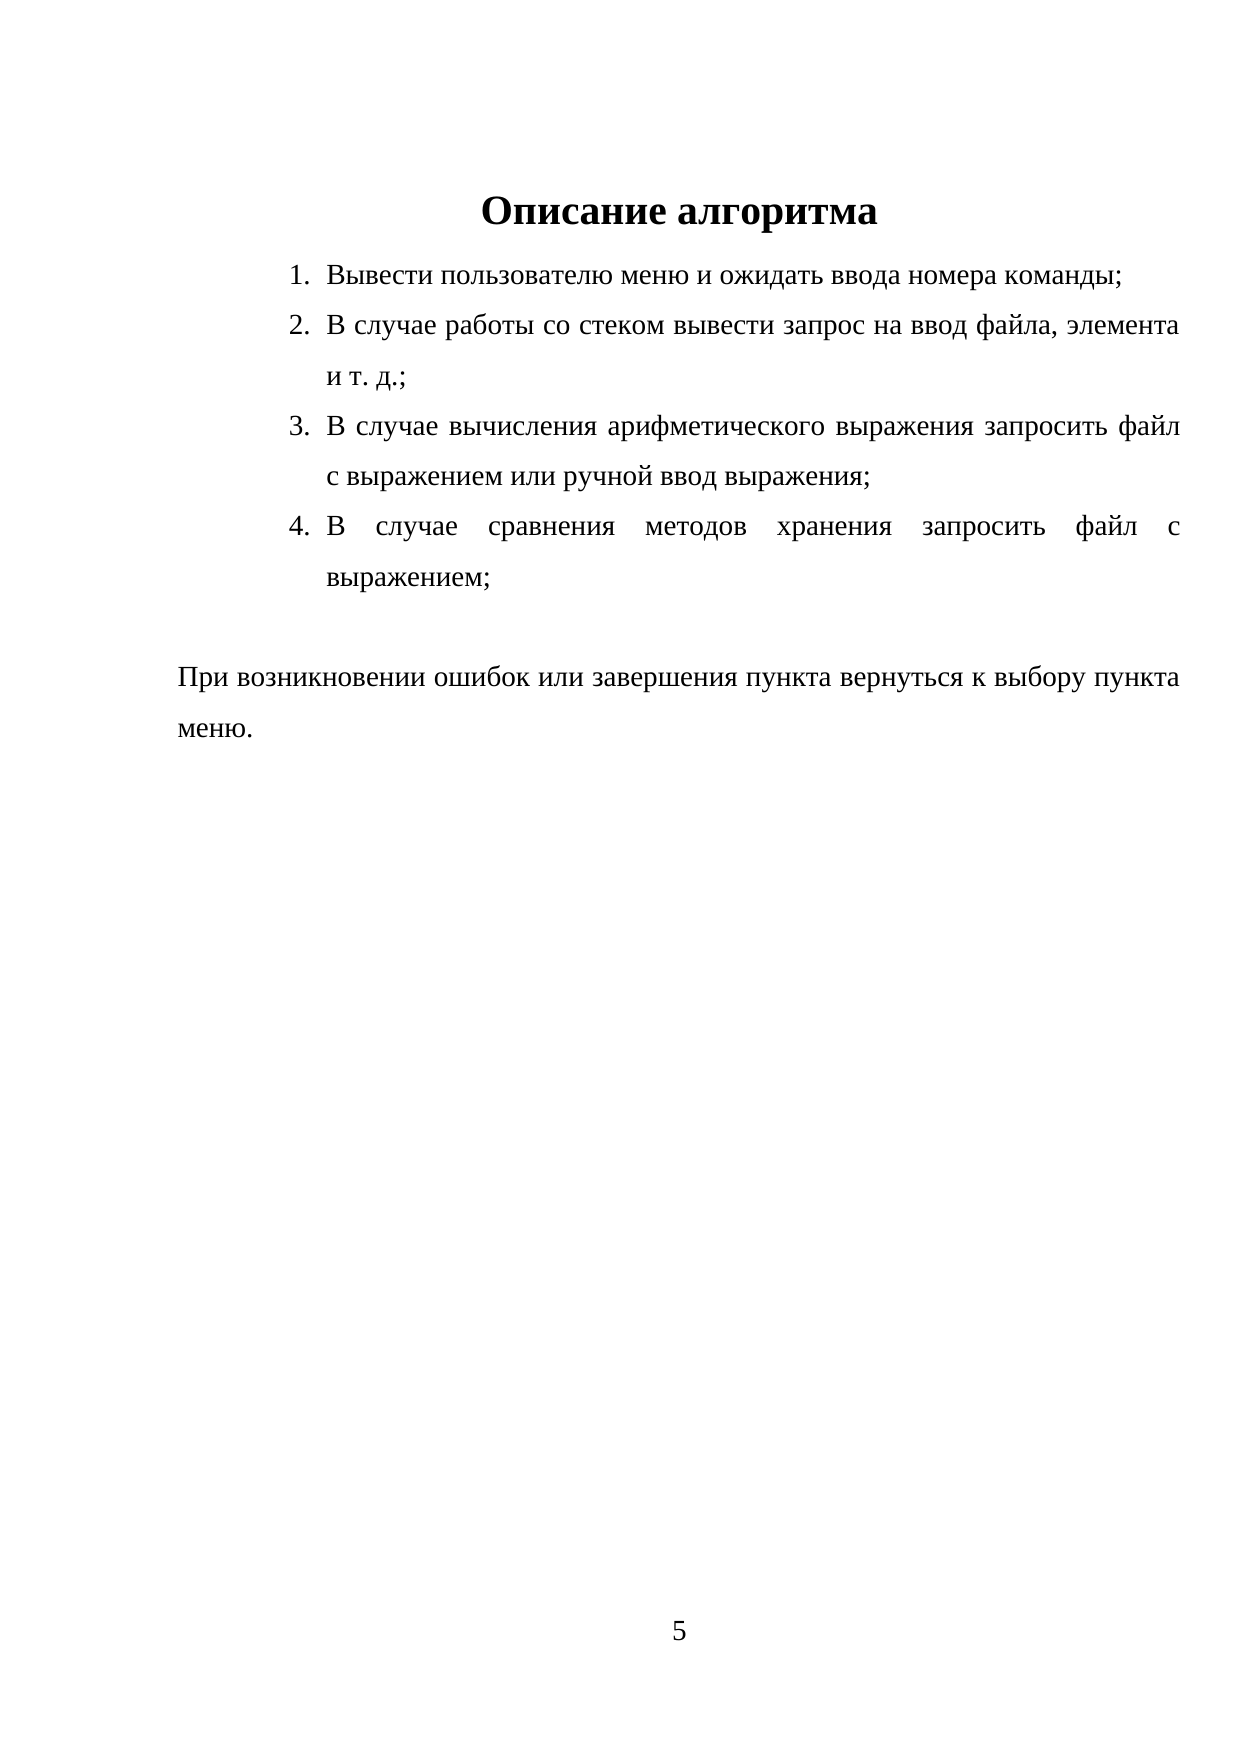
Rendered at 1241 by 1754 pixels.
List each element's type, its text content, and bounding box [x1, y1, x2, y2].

list В случае вычисления арифметического выражения запросить файл с выражением или ручной ввод выражения; [288, 408, 1181, 492]
subtitle Описание алгоритма [177, 185, 1181, 233]
list Вывести пользователю меню и ожидать ввода номера команды; [288, 257, 1181, 291]
list При возникновении ошибок или завершения пункта вернуться к выбору пункта меню. [177, 659, 1181, 743]
list В случае работы со стеком вывести запрос на ввод файла, элемента и т. д.; [288, 307, 1181, 391]
list В случае сравнения методов хранения запросить файл с выражением; [288, 508, 1181, 592]
